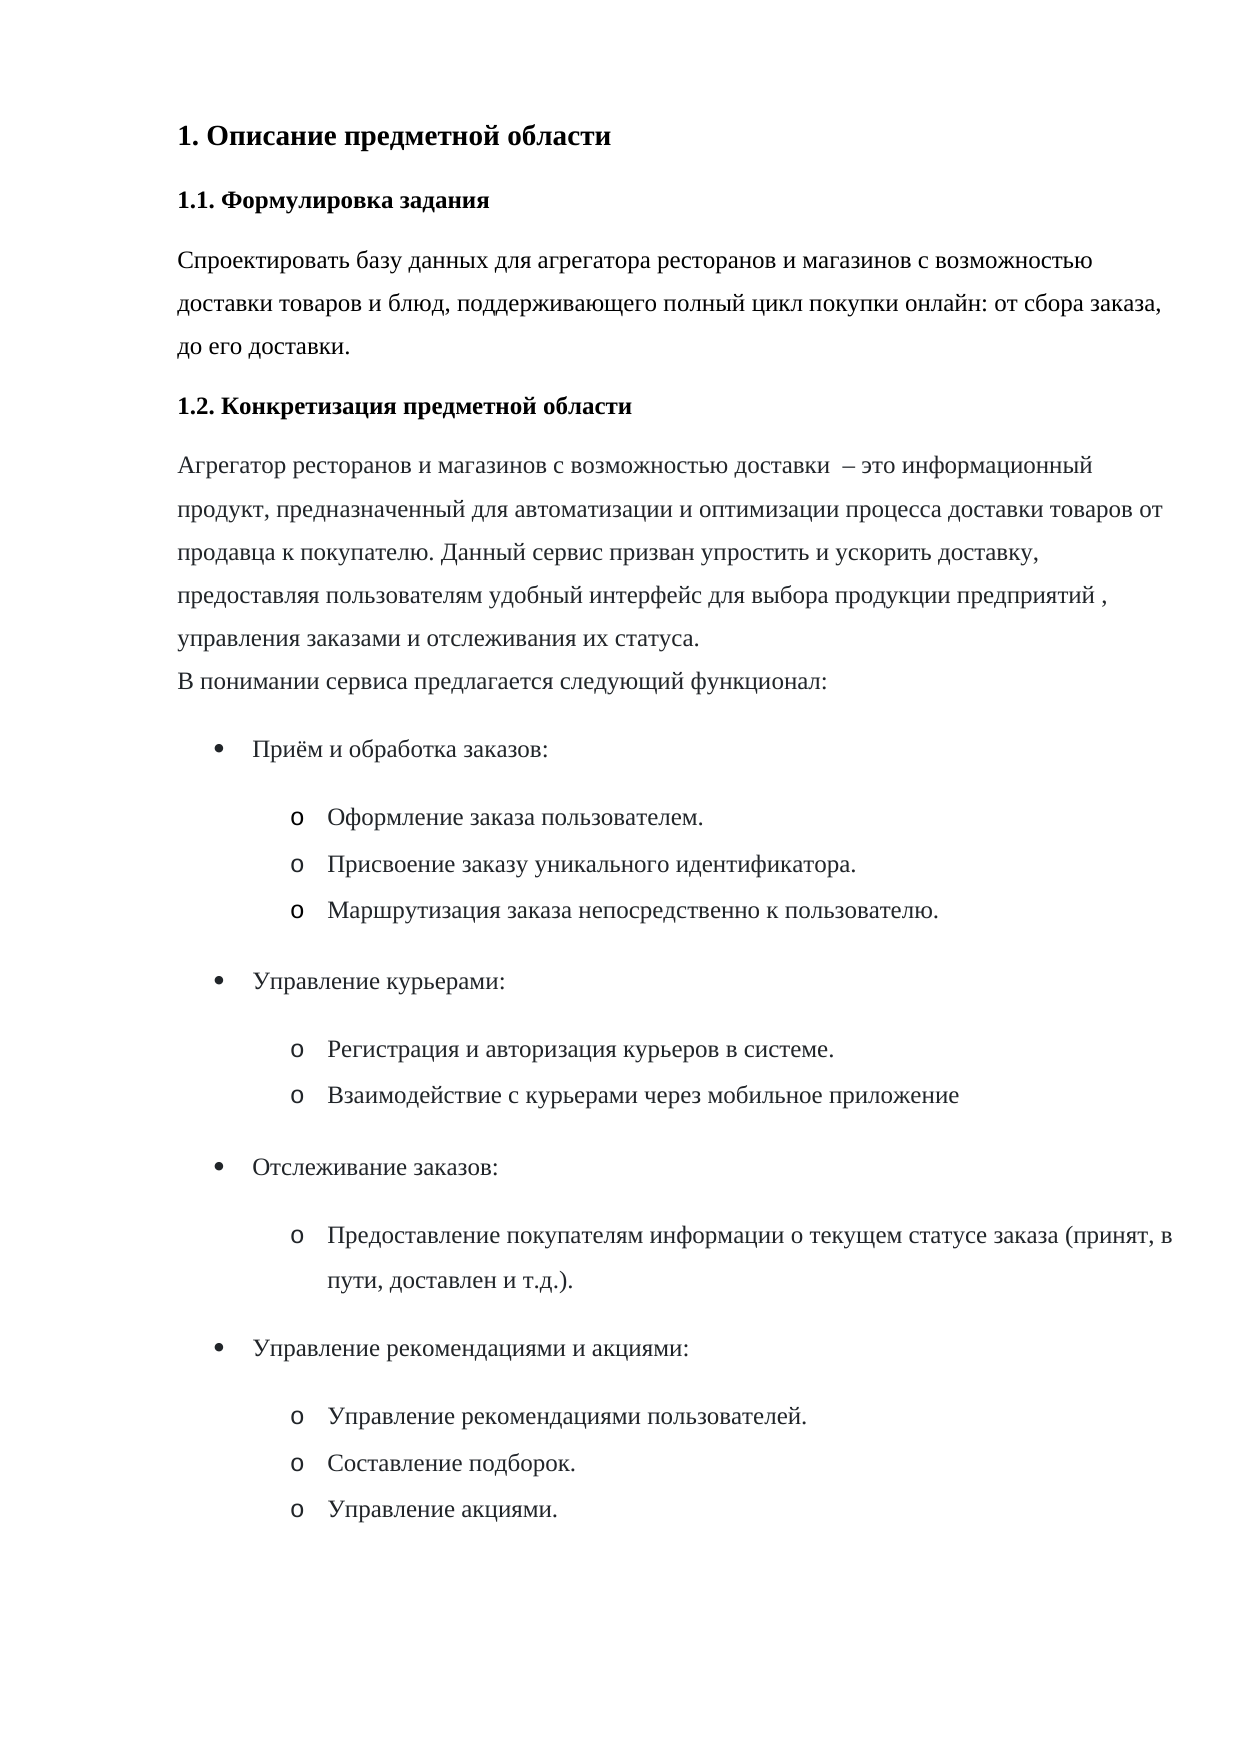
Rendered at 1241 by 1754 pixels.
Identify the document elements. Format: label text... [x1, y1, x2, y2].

text Спроектировать базу данных для агрегатора ресторанов и магазинов с возможностью доставки товаров и блюд, поддерживающего полный цикл покупки онлайн: от сбора заказа, до его доставки. [177, 245, 1181, 360]
list Управление акциями. [289, 1494, 1181, 1525]
list Управление рекомендациями и акциями: [214, 1333, 1181, 1362]
list Регистрация и авторизация курьеров в системе. [289, 1034, 1181, 1065]
list Составление подборок. [289, 1448, 1181, 1478]
text Агрегатор ресторанов и магазинов с возможностью доставки – это информационный продукт, предназначенный для автоматизации и оптимизации процесса доставки товаров от продавца к покупателю. Данный сервис призван упростить и ускорить доставку, предоставляя пользователям удобный интерфейс для выбора продукции предприятий , управления заказами и отслеживания их статуса. [177, 451, 1181, 652]
list Взаимодействие с курьерами через мобильное приложение [289, 1081, 1181, 1111]
text 1.2. Конкретизация предметной области [177, 391, 1181, 419]
text В понимании сервиса предлагается следующий функционал: [177, 666, 1181, 695]
text 1. Описание предметной области [177, 118, 1181, 152]
text 1.1. Формулировка задания [177, 185, 1181, 214]
list Управление курьерами: [214, 966, 1181, 995]
list Присвоение заказу уникального идентификатора. [289, 849, 1181, 879]
list Отслеживание заказов: [214, 1152, 1181, 1181]
list Приём и обработка заказов: [214, 734, 1181, 763]
list Оформление заказа пользователем. [289, 802, 1181, 833]
list Маршрутизация заказа непосредственно к пользователю. [289, 895, 1181, 926]
list Управление рекомендациями пользователей. [289, 1401, 1181, 1432]
list Предоставление покупателям информации о текущем статусе заказа (принят, в пути, доставлен и т.д.). [289, 1220, 1181, 1294]
